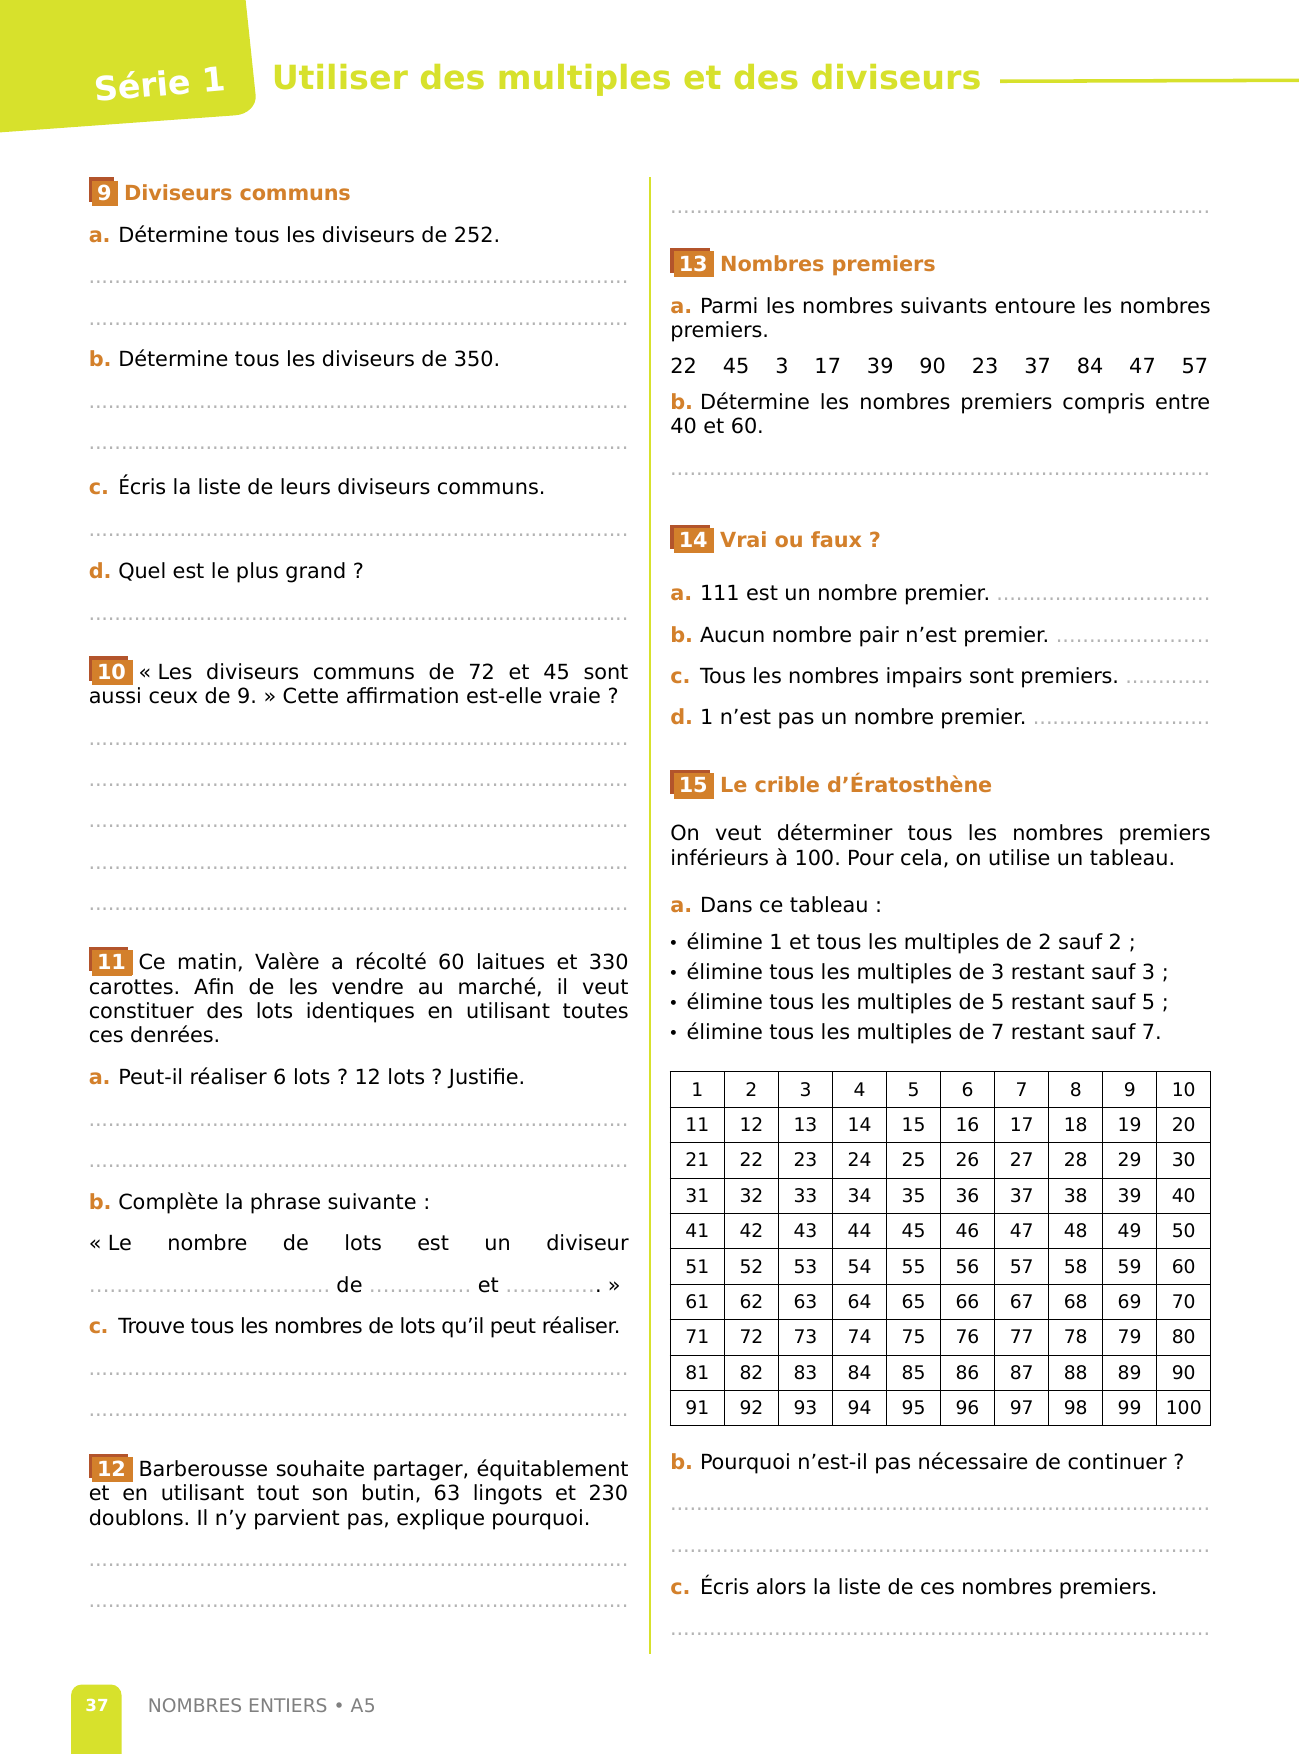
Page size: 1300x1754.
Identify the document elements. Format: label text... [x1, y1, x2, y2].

subtitle Vrai ou faux ? [670, 524, 1211, 552]
table_cell 30 [1157, 1143, 1210, 1177]
table_cell 98 [1049, 1391, 1102, 1425]
subtitle Diviseurs communs [114, 177, 629, 205]
table_cell 50 [1157, 1214, 1210, 1248]
table_header 7 [995, 1072, 1048, 1107]
table_cell 68 [1049, 1285, 1102, 1319]
list On veut déterminer tous les nombres premiers inférieurs à 100. Pour cela, on utilise un tableau. [670, 821, 1211, 870]
table_cell 27 [995, 1143, 1048, 1177]
table_cell 92 [725, 1391, 778, 1425]
list Détermine tous les diviseurs de 252. [88, 223, 629, 247]
table_cell 65 [887, 1285, 940, 1319]
table_cell 61 [671, 1285, 724, 1319]
table_cell 63 [779, 1285, 832, 1319]
subtitle « Les diviseurs communs de 72 et 45 sont aussi ceux de 9. » Cette affirmation est-elle vraie ? [88, 656, 629, 709]
table_cell 34 [833, 1179, 886, 1213]
table_cell 73 [779, 1320, 832, 1354]
table_header 2 [725, 1072, 778, 1107]
table_cell 36 [941, 1179, 994, 1213]
table_cell 99 [1103, 1391, 1156, 1425]
list élimine tous les multiples de 5 restant sauf 5 ; [670, 990, 1211, 1014]
list élimine tous les multiples de 7 restant sauf 7. [670, 1020, 1211, 1045]
list 22 45 3 17 39 90 23 37 84 47 57 [670, 354, 1211, 378]
table_cell 56 [941, 1249, 994, 1284]
table_cell 97 [995, 1391, 1048, 1425]
table_cell 64 [833, 1285, 886, 1319]
list Tous les nombres impairs sont premiers. [670, 647, 1211, 688]
table_cell 58 [1049, 1249, 1102, 1284]
table_cell 88 [1049, 1356, 1102, 1390]
list Complète la phrase suivante : [88, 1190, 629, 1214]
table_cell 91 [671, 1391, 724, 1425]
table_cell 51 [671, 1249, 724, 1284]
list élimine 1 et tous les multiples de 2 sauf 2 ; [670, 930, 1211, 954]
table_cell 70 [1157, 1285, 1210, 1319]
table_cell 69 [1103, 1285, 1156, 1319]
table_cell 24 [833, 1143, 886, 1177]
table_header 9 [1103, 1072, 1156, 1107]
list Trouve tous les nombres de lots qu’il peut réaliser. [88, 1315, 629, 1339]
list Écris la liste de leurs diviseurs communs. [88, 472, 629, 501]
table_cell 11 [671, 1108, 724, 1142]
table_cell 21 [671, 1143, 724, 1177]
subtitle Barberousse souhaite partager, équitablement et en utilisant tout son butin, 63 lingots et 230 doublons. Il n’y parvient pas, explique pourquoi. [88, 1453, 629, 1530]
table_cell 12 [725, 1108, 778, 1142]
table_cell 81 [671, 1356, 724, 1390]
table_cell 93 [779, 1391, 832, 1425]
table_cell 95 [887, 1391, 940, 1425]
table_header 5 [887, 1072, 940, 1107]
table_cell 28 [1049, 1143, 1102, 1177]
subtitle Nombres premiers [710, 248, 1211, 276]
table_cell 19 [1103, 1108, 1156, 1142]
subtitle Ce matin, Valère a récolté 60 laitues et 330 carottes. Afin de les vendre au marché, il veut constituer des lots identiques en utilisant toutes ces denrées. [88, 947, 629, 1048]
table_cell 13 [779, 1108, 832, 1142]
table_cell 77 [995, 1320, 1048, 1354]
table_cell 55 [887, 1249, 940, 1284]
table_cell 62 [725, 1285, 778, 1319]
list Dans ce tableau : [670, 894, 1211, 918]
table_cell 42 [725, 1214, 778, 1248]
table_cell 29 [1103, 1143, 1156, 1177]
table_cell 32 [725, 1179, 778, 1213]
table_cell 33 [779, 1179, 832, 1213]
table_cell 85 [887, 1356, 940, 1390]
table_cell 100 [1157, 1391, 1210, 1425]
table_cell 79 [1103, 1320, 1156, 1354]
table_cell 22 [725, 1143, 778, 1177]
list Parmi les nombres suivants entoure les nombres premiers. [670, 294, 1211, 342]
table_cell 41 [671, 1214, 724, 1248]
list Pourquoi n’est‑il pas nécessaire de continuer ? [670, 1450, 1211, 1474]
table_header 4 [833, 1072, 886, 1107]
table_cell 25 [887, 1143, 940, 1177]
table_cell 83 [779, 1356, 832, 1390]
table_cell 71 [671, 1320, 724, 1354]
table_cell 96 [941, 1391, 994, 1425]
table_cell 66 [941, 1285, 994, 1319]
text « Le nombre de lots est un diviseur …………………………….. de ………...… et …….……. » [88, 1214, 629, 1297]
table_cell 80 [1157, 1320, 1210, 1354]
table_cell 52 [725, 1249, 778, 1284]
table_cell 84 [833, 1356, 886, 1390]
list 111 est un nombre premier. [670, 564, 1211, 606]
table_cell 18 [1049, 1108, 1102, 1142]
table_header 1 [671, 1072, 724, 1107]
table_cell 47 [995, 1214, 1048, 1248]
table_cell 76 [941, 1320, 994, 1354]
list Détermine tous les diviseurs de 350. [88, 348, 629, 372]
table_cell 31 [671, 1179, 724, 1213]
table_cell 26 [941, 1143, 994, 1177]
table_cell 38 [1049, 1179, 1102, 1213]
table_cell 78 [1049, 1320, 1102, 1354]
table_cell 87 [995, 1356, 1048, 1390]
table_cell 15 [887, 1108, 940, 1142]
table_header 3 [779, 1072, 832, 1107]
table_cell 59 [1103, 1249, 1156, 1284]
table_cell 17 [995, 1108, 1048, 1142]
list Quel est le plus grand ? [88, 559, 629, 584]
table_cell 67 [995, 1285, 1048, 1319]
table_header 8 [1049, 1072, 1102, 1107]
table_cell 46 [941, 1214, 994, 1248]
table_cell 86 [941, 1356, 994, 1390]
list Écris alors la liste de ces nombres premiers. [670, 1575, 1211, 1599]
table_cell 75 [887, 1320, 940, 1354]
table_cell 16 [941, 1108, 994, 1142]
list 1 n’est pas un nombre premier. [670, 688, 1211, 730]
table_cell 54 [833, 1249, 886, 1284]
table_cell 89 [1103, 1356, 1156, 1390]
table_cell 48 [1049, 1214, 1102, 1248]
list élimine tous les multiples de 3 restant sauf 3 ; [670, 960, 1211, 984]
list Aucun nombre pair n’est premier. [670, 606, 1211, 647]
list Peut-il réaliser 6 lots ? 12 lots ? Justifie. [88, 1065, 629, 1089]
table_header 10 [1157, 1072, 1210, 1107]
table_header 6 [941, 1072, 994, 1107]
table_cell 53 [779, 1249, 832, 1284]
table_cell 39 [1103, 1179, 1156, 1213]
table_cell 45 [887, 1214, 940, 1248]
table_cell 60 [1157, 1249, 1210, 1284]
subtitle Le crible d’Ératosthène [710, 770, 1211, 798]
list Détermine les nombres premiers compris entre 40 et 60. [670, 390, 1211, 439]
table_cell 44 [833, 1214, 886, 1248]
table_cell 20 [1157, 1108, 1210, 1142]
table_cell 23 [779, 1143, 832, 1177]
table_cell 37 [995, 1179, 1048, 1213]
table_cell 35 [887, 1179, 940, 1213]
table_cell 49 [1103, 1214, 1156, 1248]
table_cell 74 [833, 1320, 886, 1354]
table_cell 43 [779, 1214, 832, 1248]
table_cell 94 [833, 1391, 886, 1425]
table_cell 90 [1157, 1356, 1210, 1390]
table_cell 14 [833, 1108, 886, 1142]
table_cell 72 [725, 1320, 778, 1354]
table_cell 57 [995, 1249, 1048, 1284]
table_cell 40 [1157, 1179, 1210, 1213]
table_cell 82 [725, 1356, 778, 1390]
